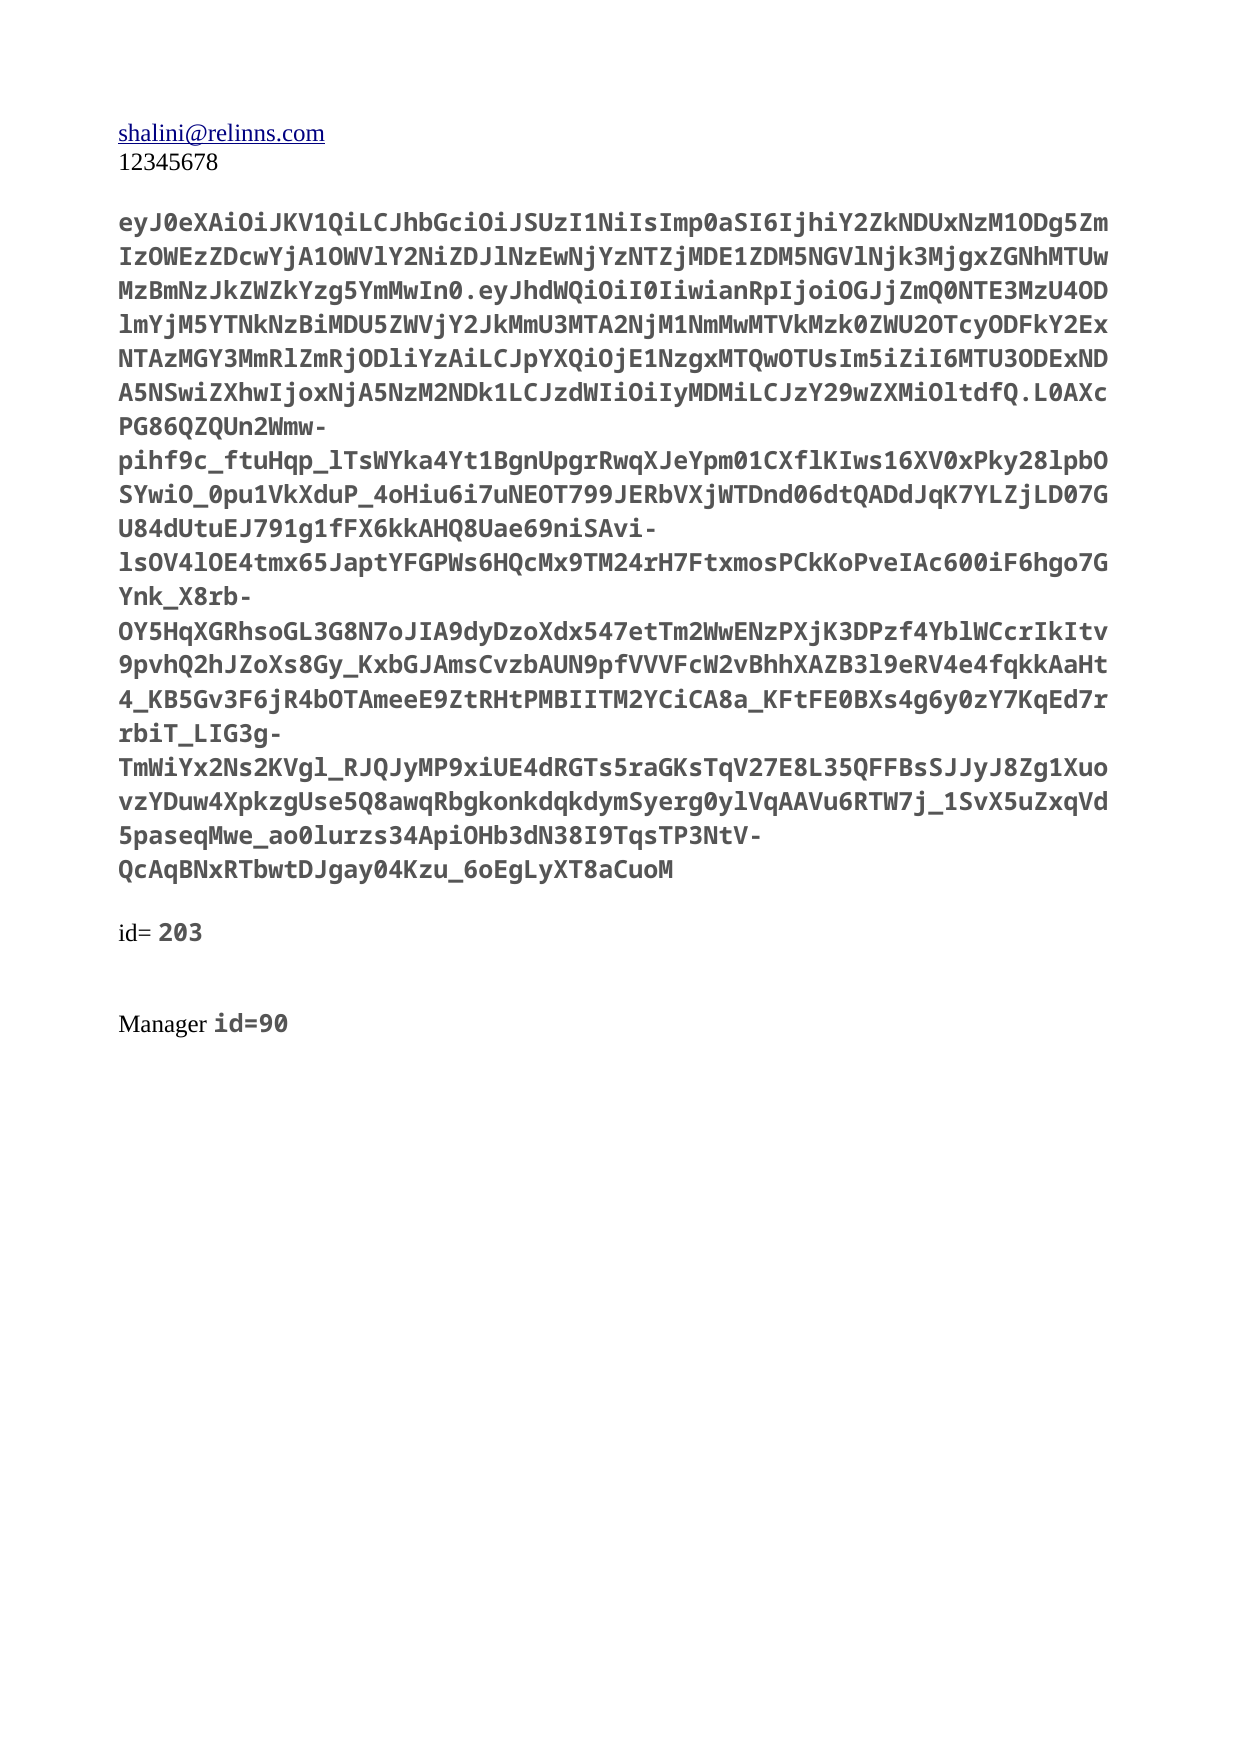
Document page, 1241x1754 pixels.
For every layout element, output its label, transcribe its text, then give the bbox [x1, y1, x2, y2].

text id= 203 [118, 914, 1122, 948]
text eyJ0eXAiOiJKV1QiLCJhbGciOiJSUzI1NiIsImp0aSI6IjhiY2ZkNDUxNzM1ODg5ZmIzOWEzZDcwYjA1OWVlY2NiZDJlNzEwNjYzNTZjMDE1ZDM5NGVlNjk3MjgxZGNhMTUwMzBmNzJkZWZkYzg5YmMwIn0.eyJhdWQiOiI0IiwianRpIjoiOGJjZmQ0NTE3MzU4ODlmYjM5YTNkNzBiMDU5ZWVjY2JkMmU3MTA2NjM1NmMwMTVkMzk0ZWU2OTcyODFkY2ExNTAzMGY3MmRlZmRjODliYzAiLCJpYXQiOjE1NzgxMTQwOTUsIm5iZiI6MTU3ODExNDA5NSwiZXhwIjoxNjA5NzM2NDk1LCJzdWIiOiIyMDMiLCJzY29wZXMiOltdfQ.L0AXcPG86QZQUn2Wmw-pihf9c_ftuHqp_lTsWYka4Yt1BgnUpgrRwqXJeYpm01CXflKIws16XV0xPky28lpbOSYwiO_0pu1VkXduP_4oHiu6i7uNEOT799JERbVXjWTDnd06dtQADdJqK7YLZjLD07GU84dUtuEJ791g1fFX6kkAHQ8Uae69niSAvi-lsOV4lOE4tmx65JaptYFGPWs6HQcMx9TM24rH7FtxmosPCkKoPveIAc600iF6hgo7GYnk_X8rb-OY5HqXGRhsoGL3G8N7oJIA9dyDzoXdx547etTm2WwENzPXjK3DPzf4YblWCcrIkItv9pvhQ2hJZoXs8Gy_KxbGJAmsCvzbAUN9pfVVVFcW2vBhhXAZB3l9eRV4e4fqkkAaHt4_KB5Gv3F6jR4bOTAmeeE9ZtRHtPMBIITM2YCiCA8a_KFtFE0BXs4g6y0zY7KqEd7rrbiT_LIG3g-TmWiYx2Ns2KVgl_RJQJyMP9xiUE4dRGTs5raGKsTqV27E8L35QFFBsSJJyJ8Zg1XuovzYDuw4XpkzgUse5Q8awqRbgkonkdqkdymSyerg0ylVqAAVu6RTW7j_1SvX5uZxqVd5paseqMwe_ao0lurzs34ApiOHb3dN38I9TqsTP3NtV-QcAqBNxRTbwtDJgay04Kzu_6oEgLyXT8aCuoM [118, 204, 1122, 886]
text Manager id=90 [118, 1006, 1122, 1040]
text 12345678 [118, 147, 1122, 176]
text shalini@relinns.com [118, 118, 1122, 147]
